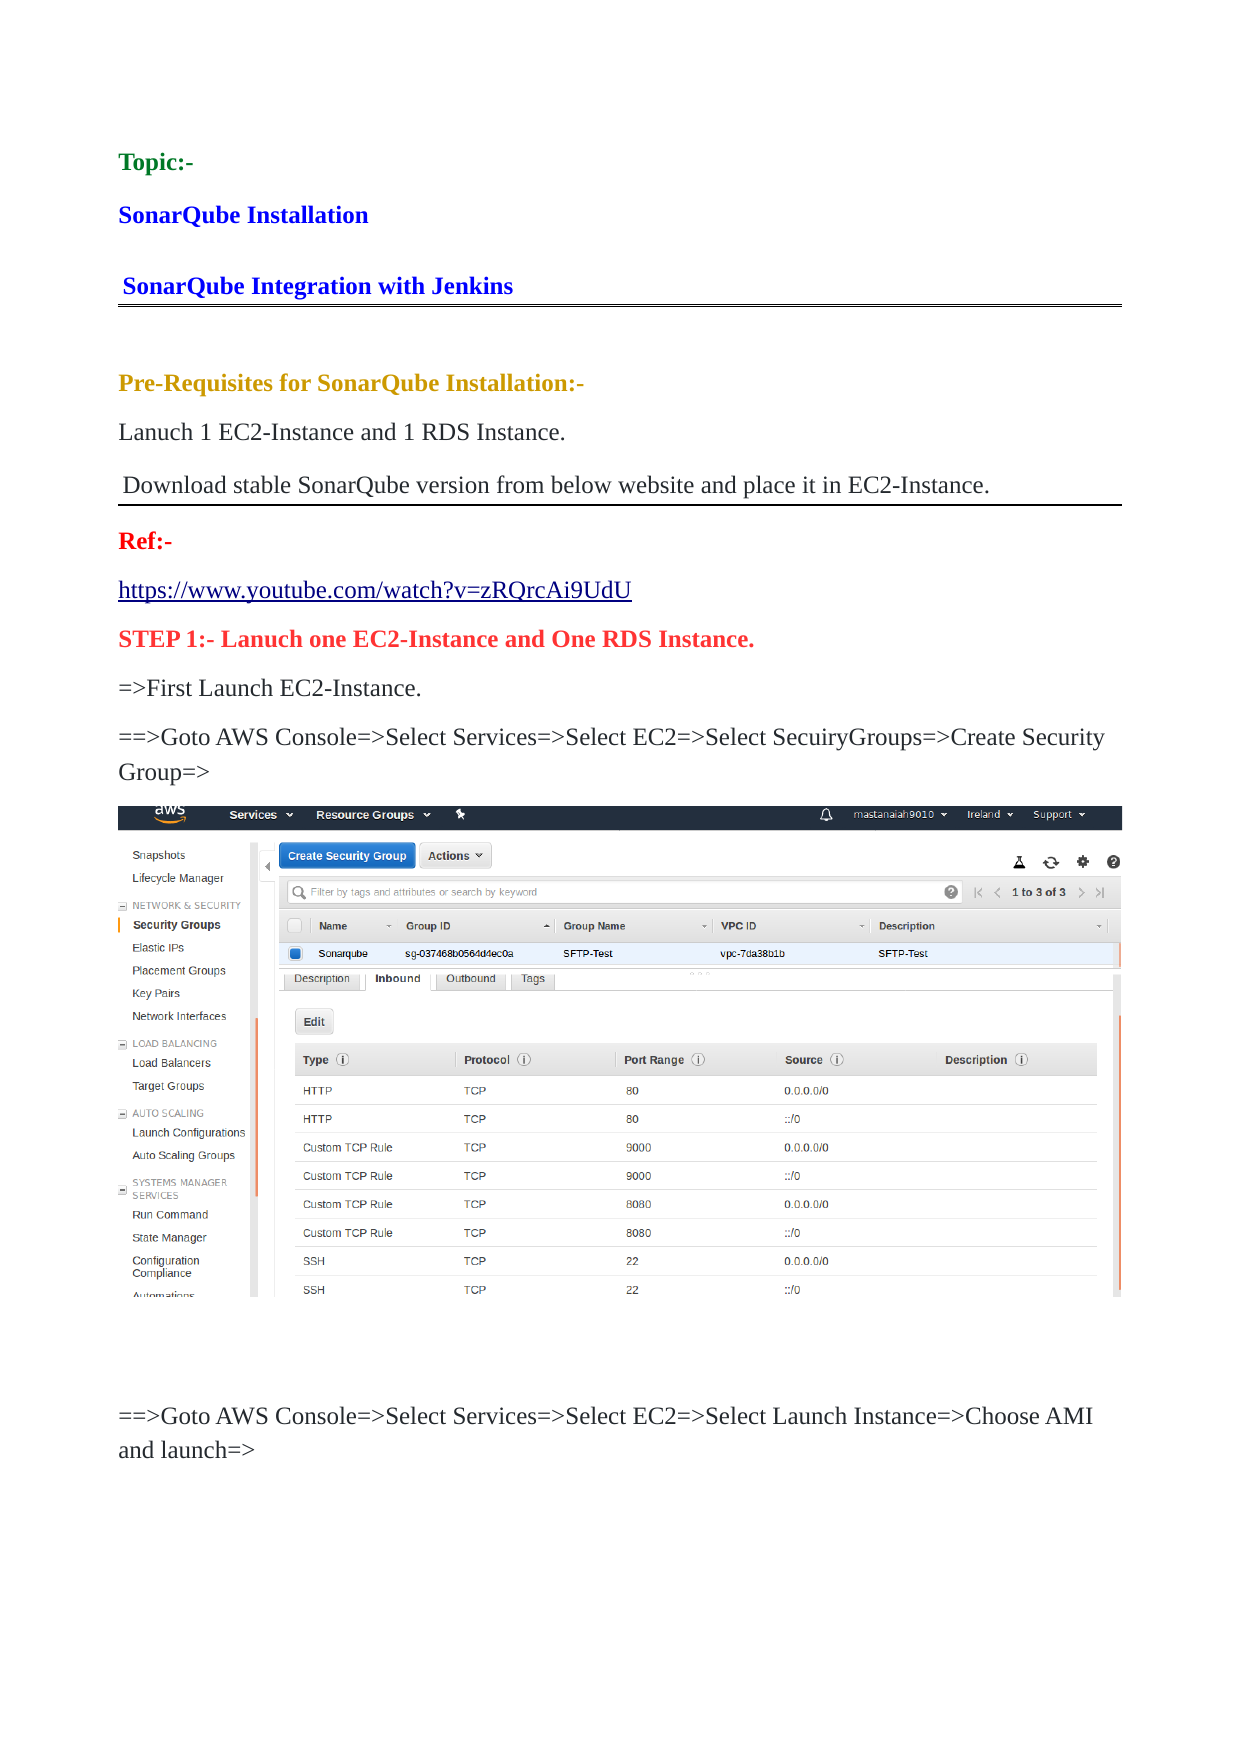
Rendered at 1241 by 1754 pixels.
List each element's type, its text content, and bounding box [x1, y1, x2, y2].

text Topic:- [118, 147, 1122, 176]
text ==>Goto AWS Console=>Select Services=>Select EC2=>Select SecuiryGroups=>Create Security Group=> [118, 722, 1122, 786]
text Ref:- [118, 526, 1122, 555]
subtitle SonarQube Installation [118, 201, 1122, 229]
text Lanuch 1 EC2-Instance and 1 RDS Instance. [118, 417, 1122, 446]
picture [118, 806, 1123, 1298]
text =>First Launch EC2-Instance. [118, 673, 1122, 702]
text STEP 1:- Lanuch one EC2-Instance and One RDS Instance. [118, 624, 1122, 653]
subtitle SonarQube Integration with Jenkins [118, 267, 1122, 304]
text https://www.youtube.com/watch?v=zRQrcAi9UdU [118, 575, 1122, 604]
text ==>Goto AWS Console=>Select Services=>Select EC2=>Select Launch Instance=>Choose AMI and launch=> [118, 1401, 1122, 1464]
text Pre-Requisites for SonarQube Installation:- [118, 368, 1122, 397]
text Download stable SonarQube version from below website and place it in EC2-Instance. [118, 466, 1122, 504]
